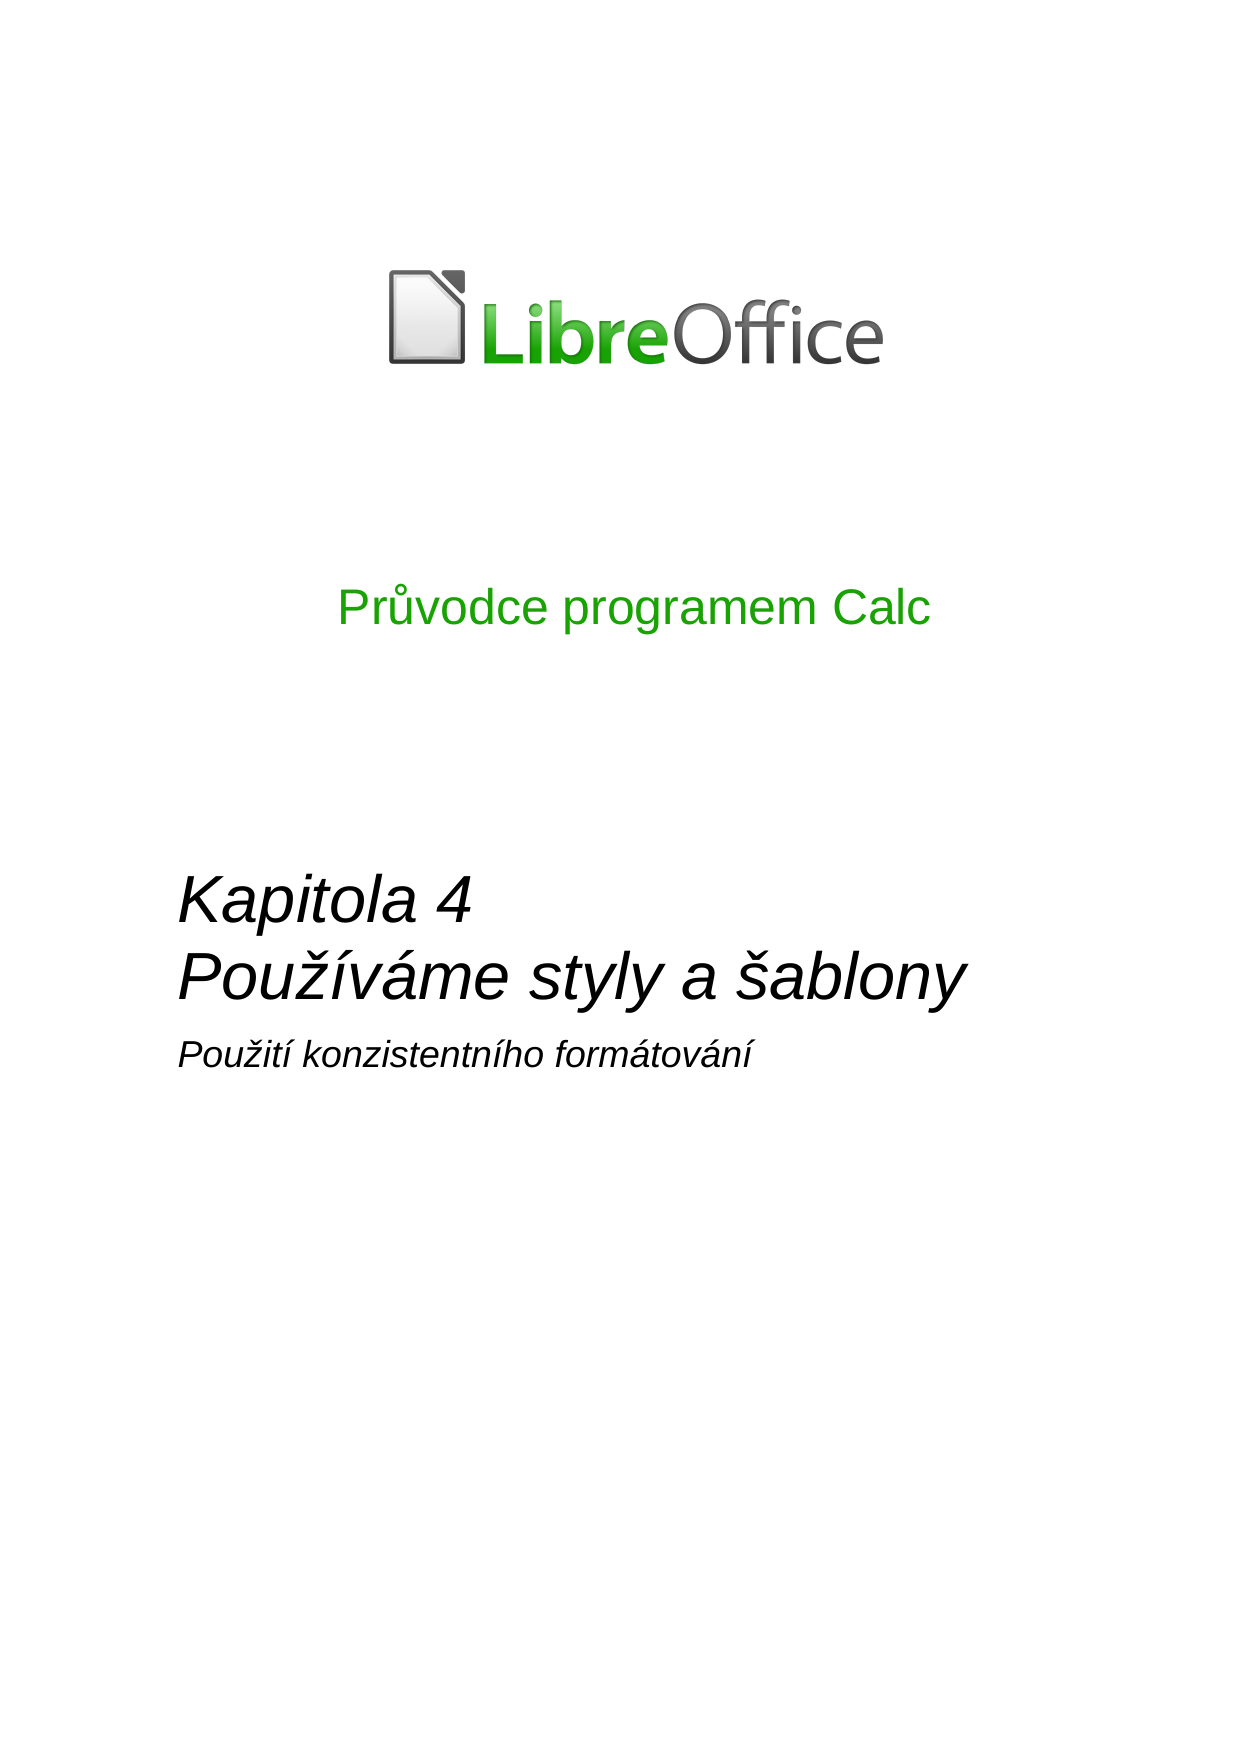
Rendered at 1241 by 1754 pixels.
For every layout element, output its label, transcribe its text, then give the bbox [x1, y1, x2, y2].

text Průvodce programem Calc [177, 577, 1093, 635]
subtitle Použití konzistentního formátování [177, 1033, 1093, 1076]
title Kapitola 4 Používáme styly a šablony [177, 860, 1093, 1013]
